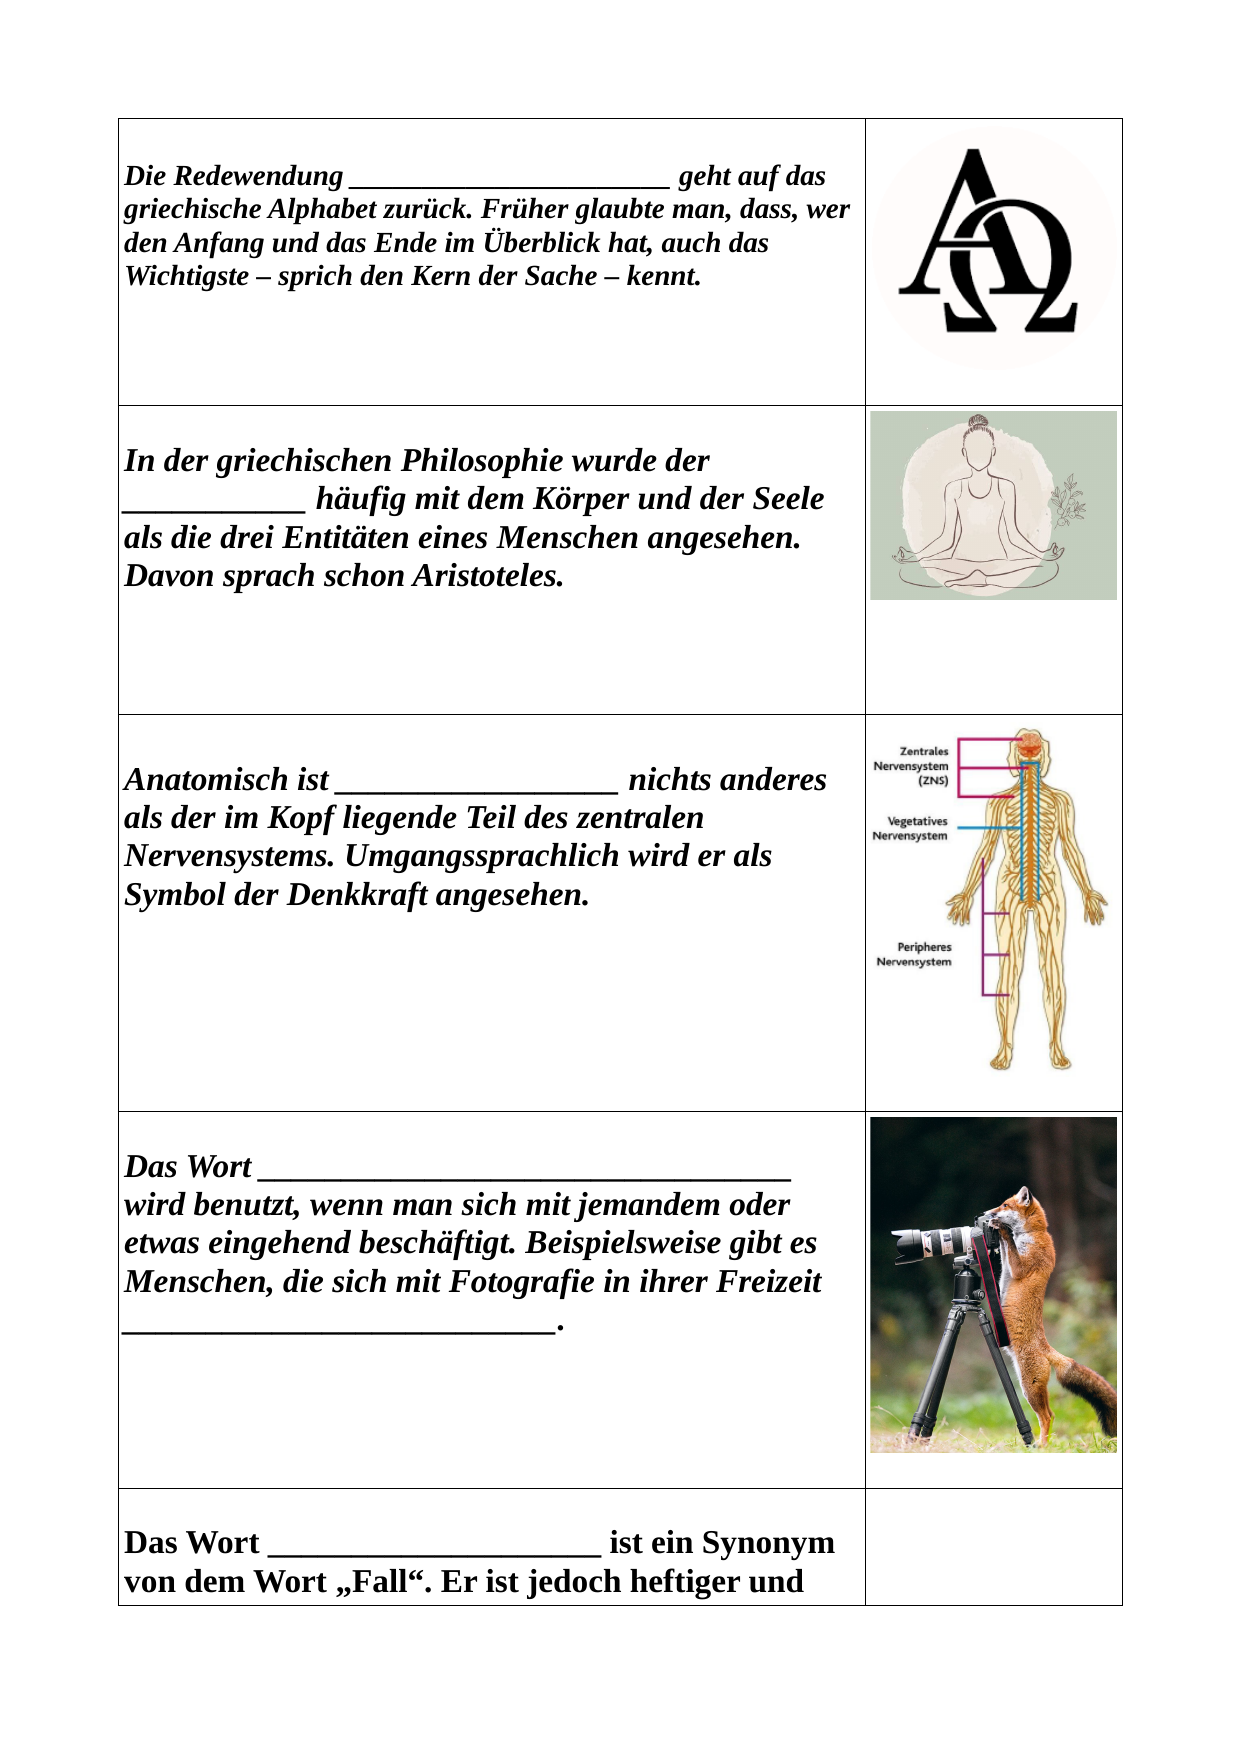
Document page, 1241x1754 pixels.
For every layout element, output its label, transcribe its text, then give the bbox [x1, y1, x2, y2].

table_cell [866, 1489, 1122, 1605]
table_header [866, 119, 1122, 405]
table_cell [866, 406, 1122, 714]
table_cell [866, 1112, 1122, 1487]
table_cell [866, 715, 1122, 1111]
table_header Die Redewendung ______________________ geht auf das griechische Alphabet zurück. Früher glaubte man, dass, wer den Anfang und das Ende im Überblick hat, auch das Wichtigste – sprich den Kern der Sache – kennt. [119, 119, 865, 405]
table_cell Das Wort ________________________________ wird benutzt, wenn man sich mit jemandem oder etwas eingehend beschäftigt. Beispielsweise gibt es Menschen, die sich mit Fotografie in ihrer Freizeit __________________________. [119, 1112, 865, 1487]
table_cell Anatomisch ist _________________ nichts anderes als der im Kopf liegende Teil des zentralen Nervensystems. Umgangssprachlich wird er als Symbol der Denkkraft angesehen. [119, 715, 865, 1111]
table_cell In der griechischen Philosophie wurde der ___________ häufig mit dem Körper und der Seele als die drei Entitäten eines Menschen angesehen. Davon sprach schon Aristoteles. [119, 406, 865, 714]
table_cell Das Wort ____________________ ist ein Synonym von dem Wort „Fall“. Er ist jedoch heftiger und [119, 1489, 865, 1605]
